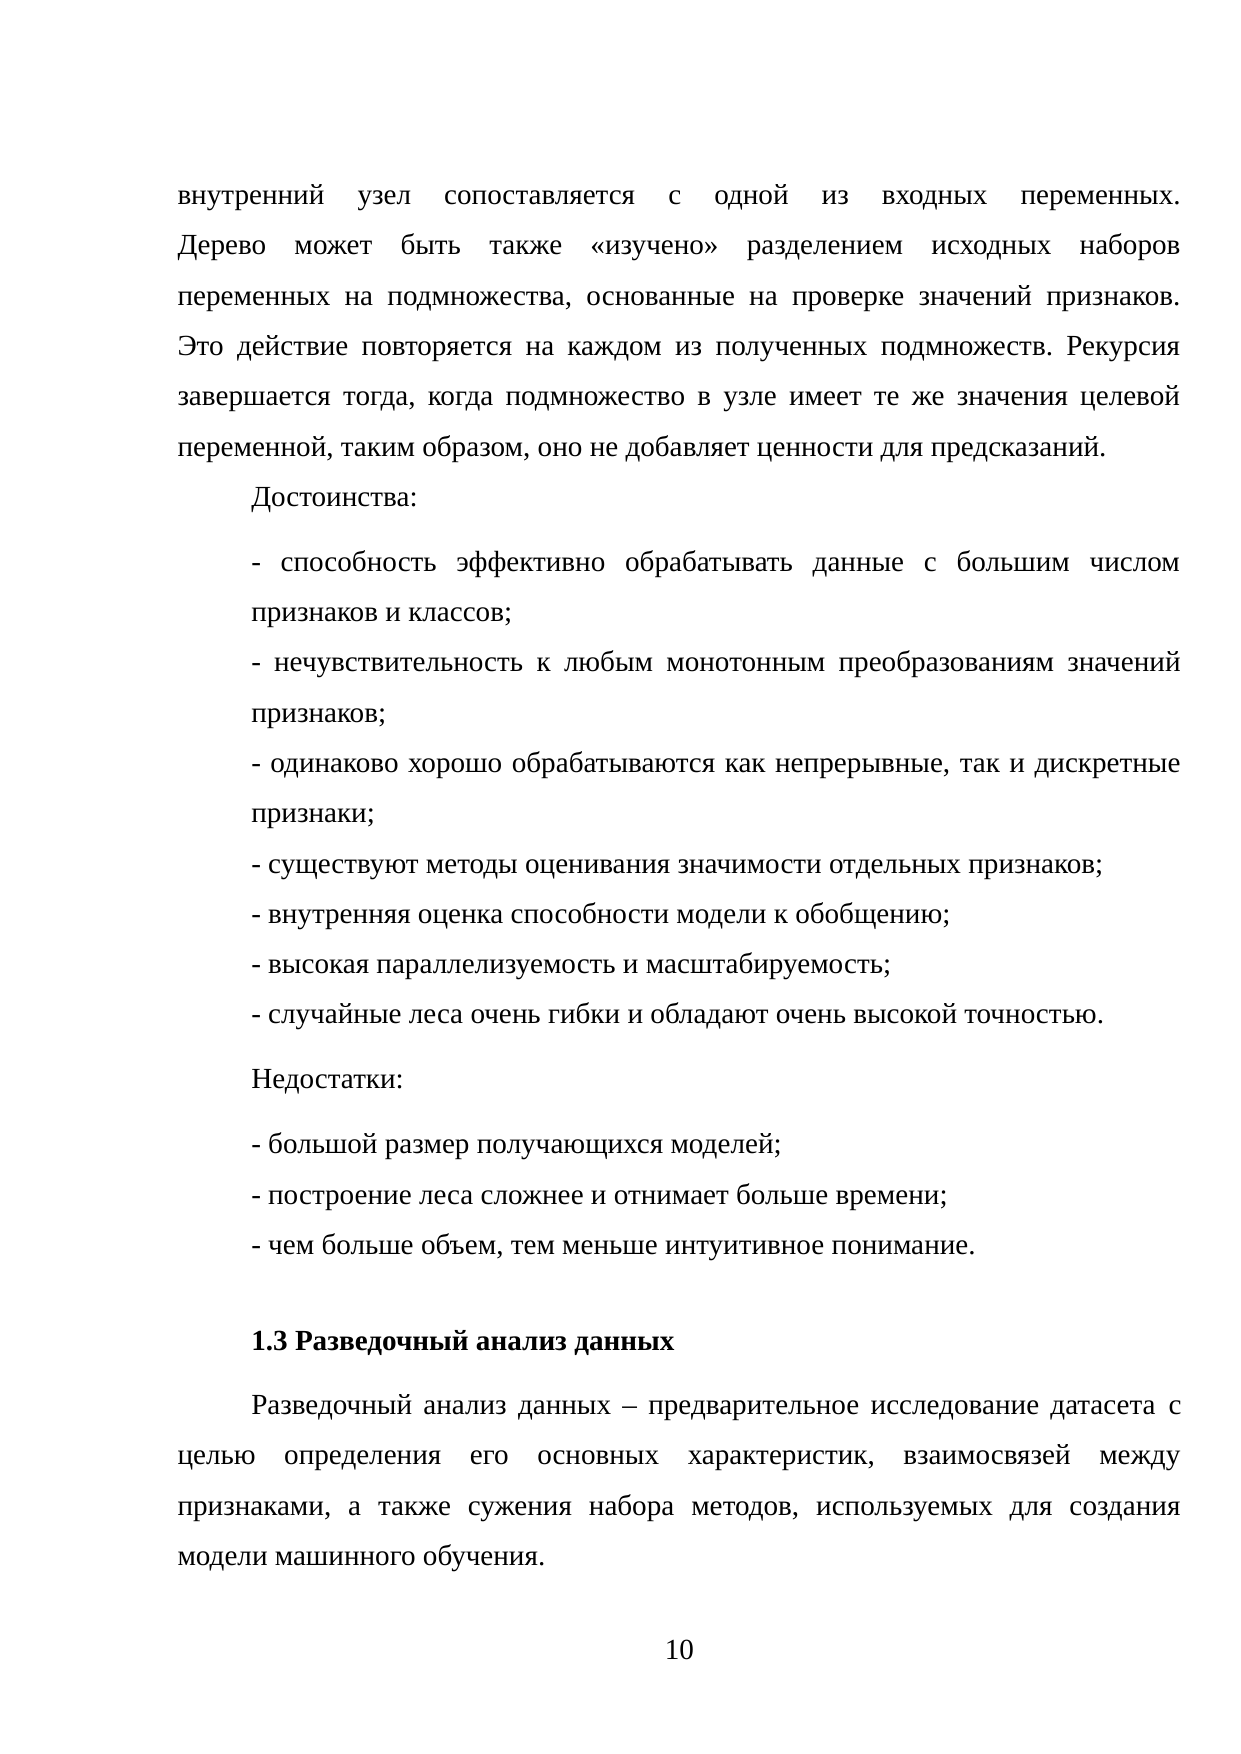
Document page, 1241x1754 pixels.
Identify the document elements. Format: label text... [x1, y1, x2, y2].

list - построение леса сложнее и отнимает больше времени; [222, 1177, 1181, 1210]
list - способность эффективно обрабатывать данные с большим числом признаков и классов; [222, 544, 1181, 628]
list - нечувствительность к любым монотонным преобразованиям значений признаков; [222, 644, 1181, 728]
list - внутренняя оценка способности модели к обобщению; [222, 896, 1181, 929]
list - существуют методы оценивания значимости отдельных признаков; [222, 846, 1181, 879]
text Недостатки: [177, 1062, 1181, 1095]
text внутренний узел сопоставляется с одной из входных переменных. Дерево может быть также «изучено» разделением исходных наборов переменных на подмножества, основанные на проверке значений признаков. Это действие повторяется на каждом из полученных подмножеств. Рекурсия завершается тогда, когда подмножество в узле имеет те же значения целевой переменной, таким образом, оно не добавляет ценности для предсказаний. [177, 177, 1181, 462]
list - случайные леса очень гибки и обладают очень высокой точностью. [222, 997, 1181, 1030]
text Разведочный анализ данных – предварительное исследование датасета с целью определения его основных характеристик, взаимосвязей между признаками, а также сужения набора методов, используемых для создания модели машинного обучения. [177, 1387, 1181, 1571]
list - высокая параллелизуемость и масштабируемость; [222, 946, 1181, 980]
list 1.3 Разведочный анализ данных [222, 1323, 1181, 1356]
list - одинаково хорошо обрабатываются как непрерывные, так и дискретные признаки; [222, 745, 1181, 829]
list - большой размер получающихся моделей; [222, 1126, 1181, 1160]
list - чем больше объем, тем меньше интуитивное понимание. [222, 1227, 1181, 1261]
text Достоинства: [177, 479, 1181, 512]
